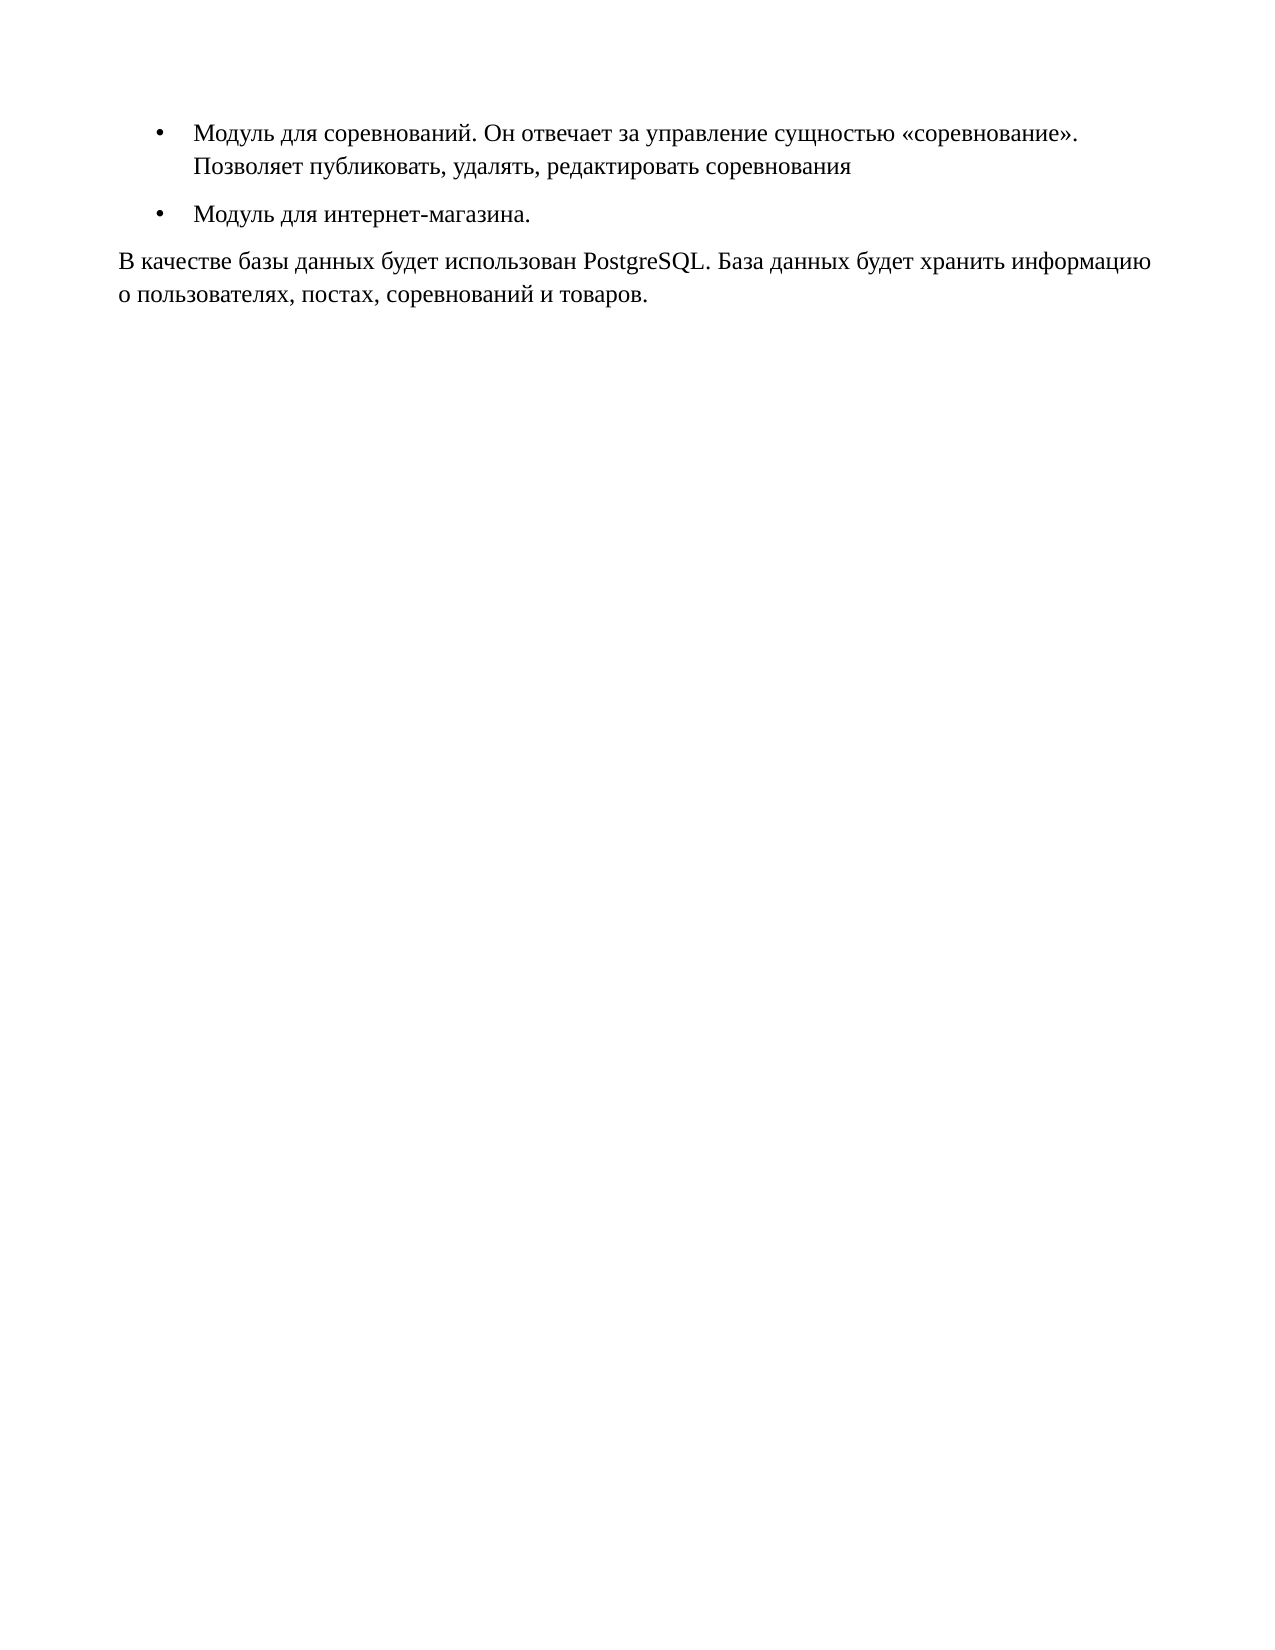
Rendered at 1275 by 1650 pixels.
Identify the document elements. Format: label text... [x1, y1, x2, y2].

list Модуль для интернет-магазина. [156, 199, 1157, 227]
list Модуль для соревнований. Он отвечает за управление сущностью «соревнование». Позволяет публиковать, удалять, редактировать соревнования [156, 118, 1157, 180]
text В качестве базы данных будет использован PostgreSQL. База данных будет хранить информацию о пользователях, постах, соревнований и товаров. [118, 246, 1157, 308]
